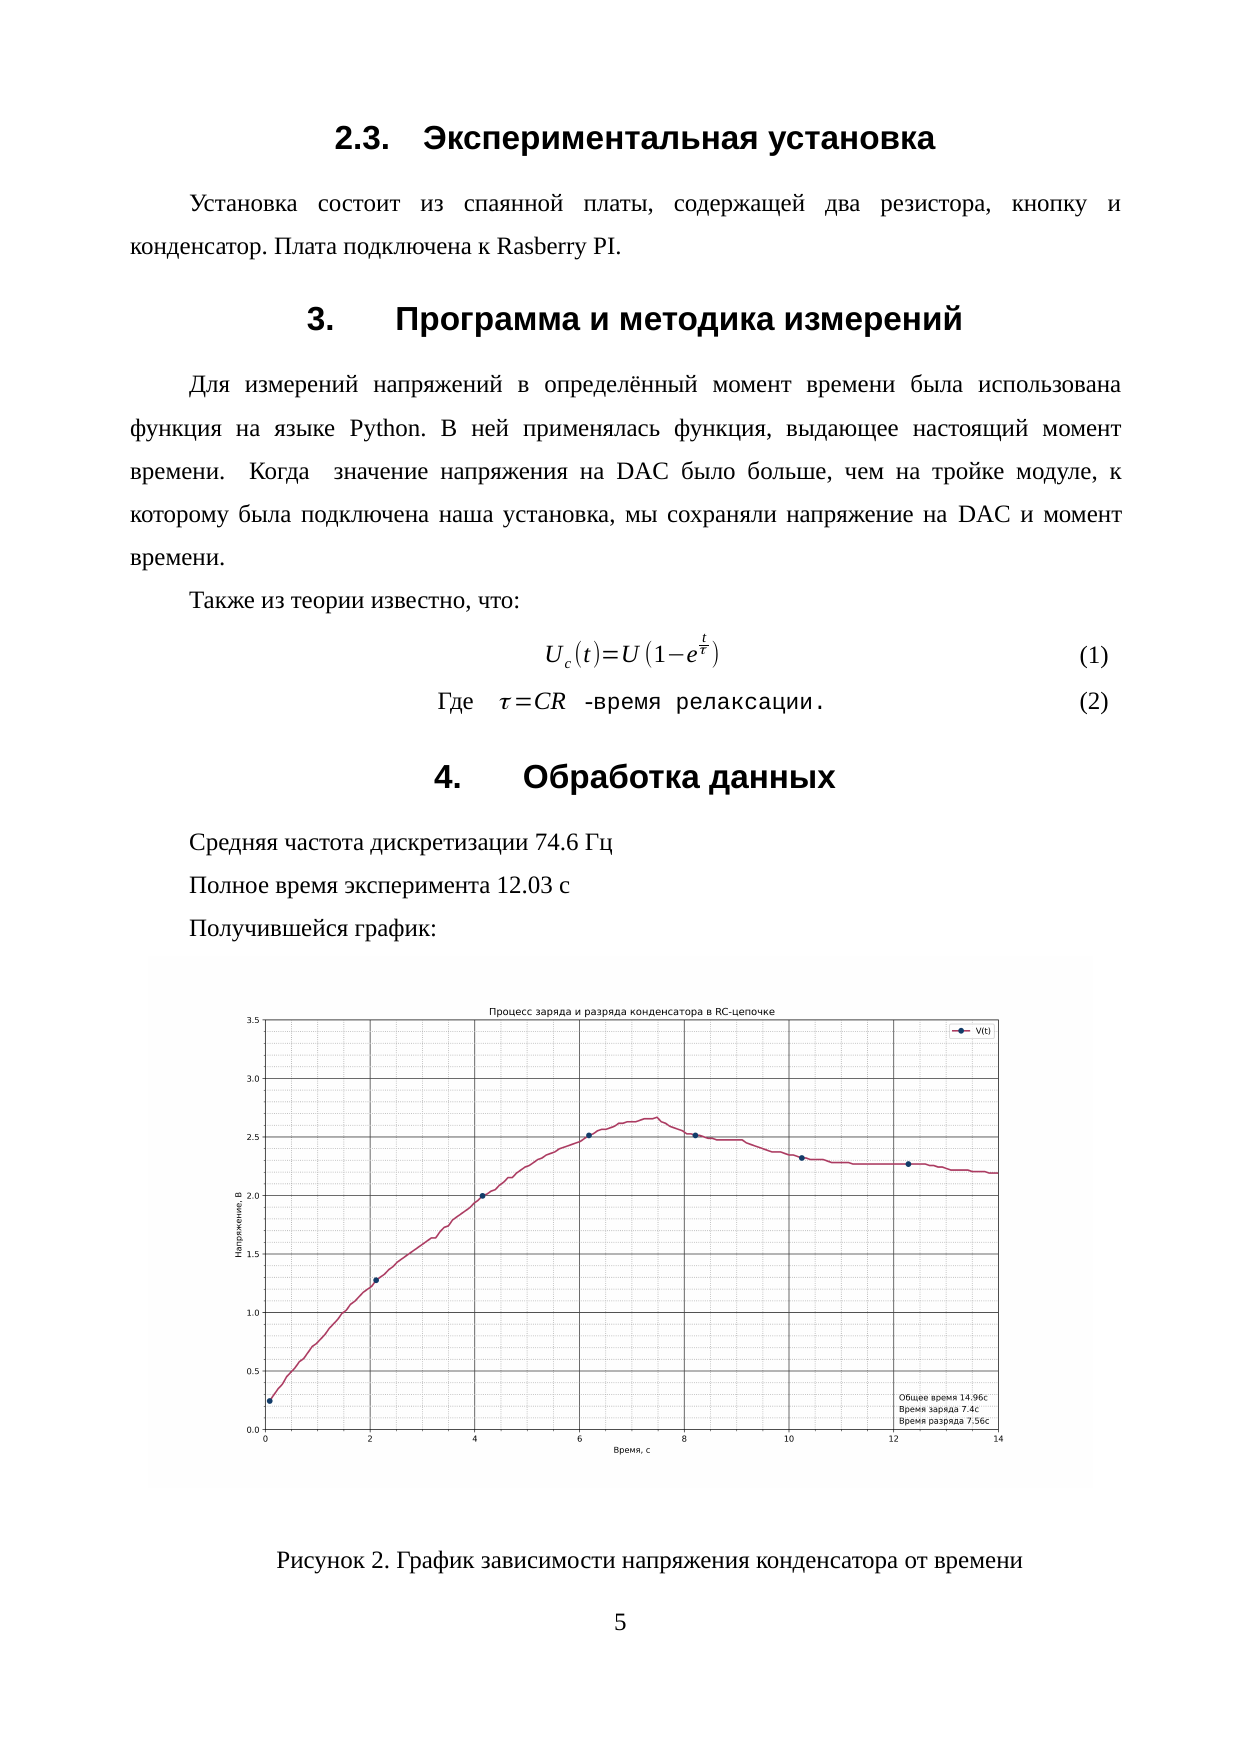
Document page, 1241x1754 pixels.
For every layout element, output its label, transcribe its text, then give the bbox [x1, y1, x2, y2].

text Также из теории известно, что: [130, 585, 1122, 614]
text Установка состоит из спаянной платы, содержащей два резистора, кнопку и конденсатор. Плата подключена к Rasberry PI. [130, 188, 1122, 260]
text Полное время эксперимента 12.03 с [130, 870, 1122, 899]
picture [147, 956, 1093, 1488]
text Где -время релаксации. (2) [130, 686, 1122, 717]
text Рисунок 2. График зависимости напряжения конденсатора от времени [118, 1545, 1122, 1574]
text Получившейся график: [130, 913, 1122, 942]
subtitle Обработка данных [177, 757, 1093, 795]
text (1) [130, 628, 1122, 672]
subtitle Экспериментальная установка [177, 118, 1093, 157]
text Средняя частота дискретизации 74.6 Гц [130, 827, 1122, 856]
subtitle Программа и методика измерений [177, 299, 1093, 338]
text Для измерений напряжений в определённый момент времени была использована функция на языке Python. В ней применялась функция, выдающее настоящий момент времени. Когда значение напряжения на DAC было больше, чем на тройке модуле, к которому была подключена наша установка, мы сохраняли напряжение на DAC и момент времени. [130, 369, 1122, 571]
